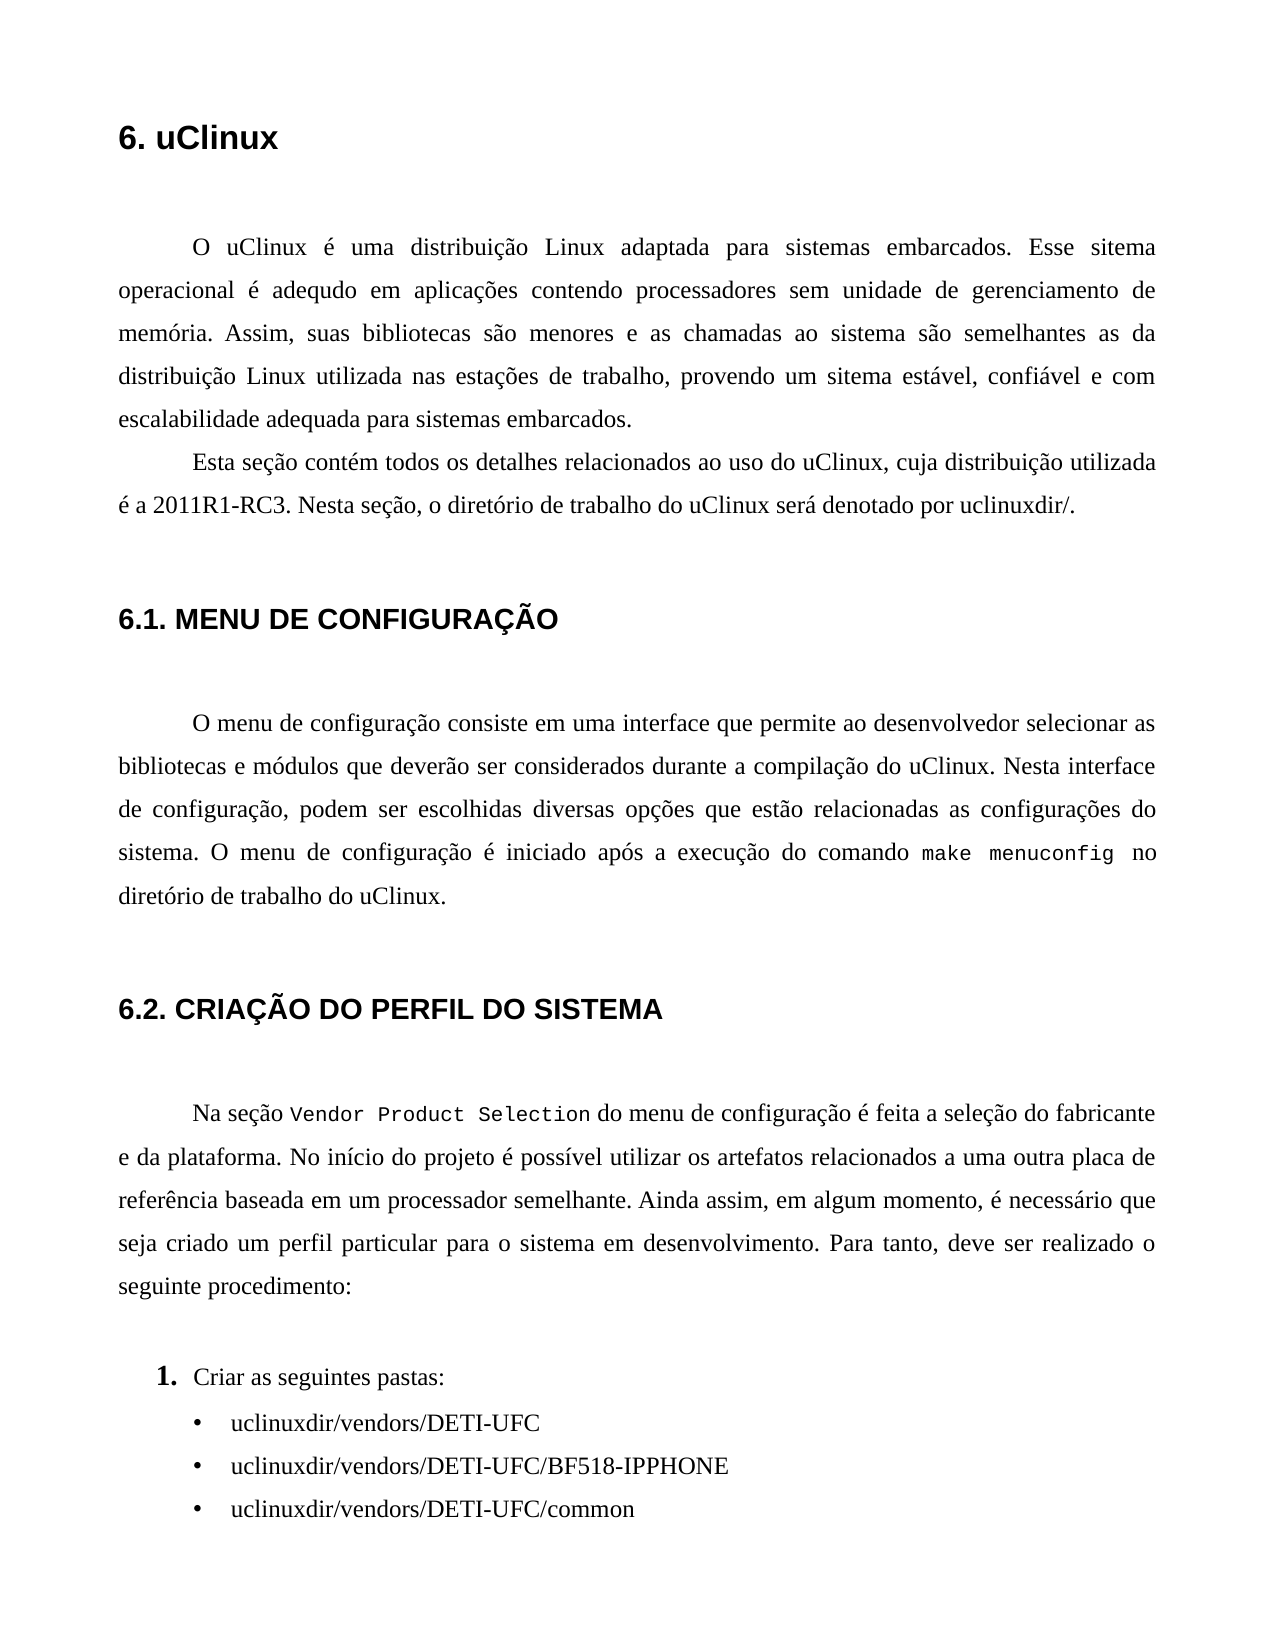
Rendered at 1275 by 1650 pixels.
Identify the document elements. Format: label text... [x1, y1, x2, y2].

text O uClinux é uma distribuição Linux adaptada para sistemas embarcados. Esse sitema operacional é adequdo em aplicações contendo processadores sem unidade de gerenciamento de memória. Assim, suas bibliotecas são menores e as chamadas ao sistema são semelhantes as da distribuição Linux utilizada nas estações de trabalho, provendo um sitema estável, confiável e com escalabilidade adequada para sistemas embarcados. [118, 232, 1157, 433]
subtitle 6.1. MENU DE CONFIGURAÇÃO [118, 602, 1157, 635]
subtitle 6.2. CRIAÇÃO DO PERFIL DO SISTEMA [118, 992, 1157, 1026]
subtitle 6. uClinux [118, 118, 1157, 157]
text Na seção Vendor Product Selection do menu de configuração é feita a seleção do fabricante e da plataforma. No início do projeto é possível utilizar os artefatos relacionados a uma outra placa de referência baseada em um processador semelhante. Ainda assim, em algum momento, é necessário que seja criado um perfil particular para o sistema em desenvolvimento. Para tanto, deve ser realizado o seguinte procedimento: [118, 1098, 1157, 1300]
list uclinuxdir/vendors/DETI-UFC/BF518-IPPHONE [193, 1451, 1157, 1480]
list Criar as seguintes pastas: [156, 1358, 1157, 1391]
text O menu de configuração consiste em uma interface que permite ao desenvolvedor selecionar as bibliotecas e módulos que deverão ser considerados durante a compilação do uClinux. Nesta interface de configuração, podem ser escolhidas diversas opções que estão relacionadas as configurações do sistema. O menu de configuração é iniciado após a execução do comando make menuconfig no diretório de trabalho do uClinux. [118, 708, 1157, 910]
text Esta seção contém todos os detalhes relacionados ao uso do uClinux, cuja distribuição utilizada é a 2011R1-RC3. Nesta seção, o diretório de trabalho do uClinux será denotado por uclinuxdir/. [118, 447, 1157, 519]
list uclinuxdir/vendors/DETI-UFC/common [193, 1494, 1157, 1523]
list uclinuxdir/vendors/DETI-UFC [193, 1408, 1157, 1437]
